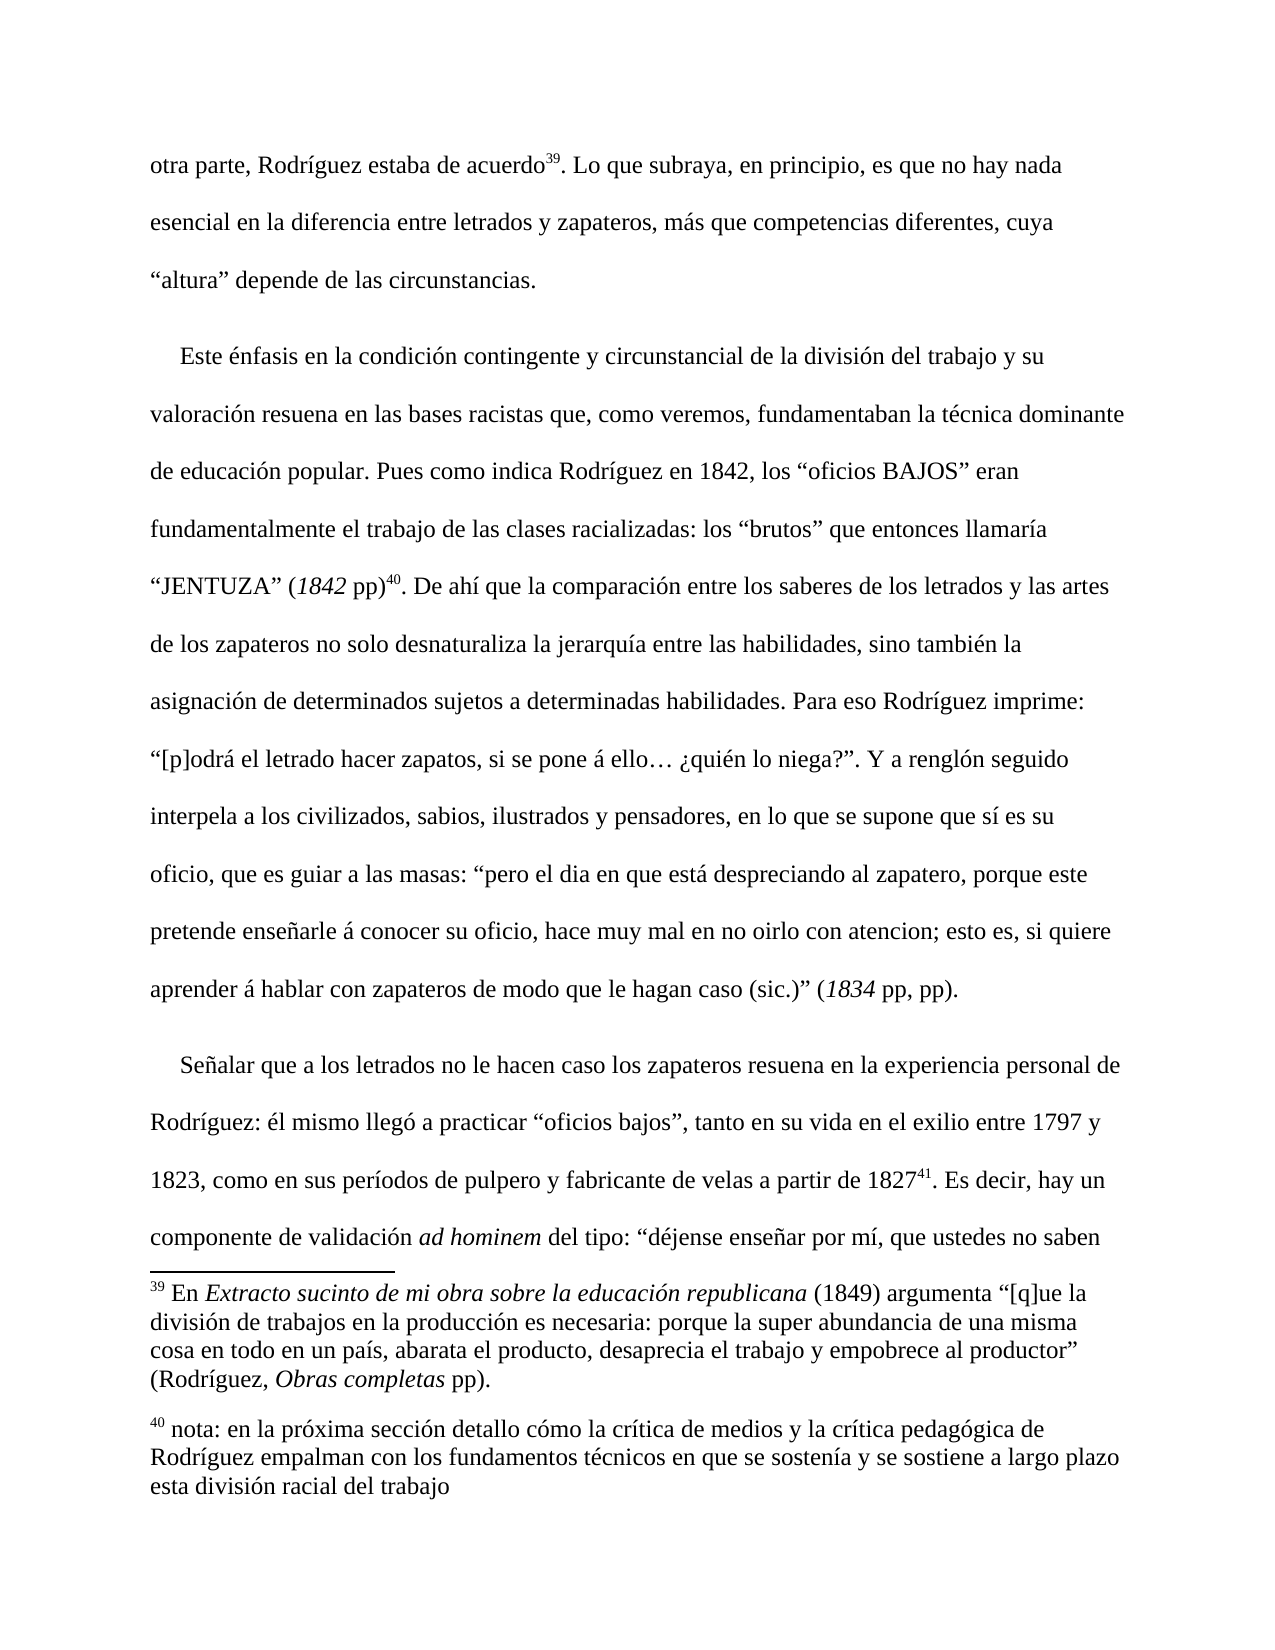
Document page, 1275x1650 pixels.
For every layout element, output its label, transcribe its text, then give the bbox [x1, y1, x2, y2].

text Señalar que a los letrados no le hacen caso los zapateros resuena en la experiencia personal de Rodríguez: él mismo llegó a practicar “oficios bajos”, tanto en su vida en el exilio entre 1797 y 1823, como en sus períodos de pulpero y fabricante de velas a partir de 1827. Es decir, hay un componente de validación ad hominem del tipo: “déjense enseñar por mí, que ustedes no saben [150, 1050, 1125, 1251]
text nota: en la próxima sección detallo cómo la crítica de medios y la crítica pedagógica de Rodríguez empalman con los fundamentos técnicos en que se sostenía y se sostiene a largo plazo esta división racial del trabajo [150, 1414, 1125, 1500]
text otra parte, Rodríguez estaba de acuerdo. Lo que subraya, en principio, es que no hay nada esencial en la diferencia entre letrados y zapateros, más que competencias diferentes, cuya “altura” depende de las circunstancias. [150, 150, 1125, 294]
text Este énfasis en la condición contingente y circunstancial de la división del trabajo y su valoración resuena en las bases racistas que, como veremos, fundamentaban la técnica dominante de educación popular. Pues como indica Rodríguez en 1842, los “oficios BAJOS” eran fundamentalmente el trabajo de las clases racializadas: los “brutos” que entonces llamaría “JENTUZA” (1842 pp). De ahí que la comparación entre los saberes de los letrados y las artes de los zapateros no solo desnaturaliza la jerarquía entre las habilidades, sino también la asignación de determinados sujetos a determinadas habilidades. Para eso Rodríguez imprime: “[p]odrá el letrado hacer zapatos, si se pone á ello… ¿quién lo niega?”. Y a renglón seguido interpela a los civilizados, sabios, ilustrados y pensadores, en lo que se supone que sí es su oficio, que es guiar a las masas: “pero el dia en que está despreciando al zapatero, porque este pretende enseñarle á conocer su oficio, hace muy mal en no oirlo con atencion; esto es, si quiere aprender á hablar con zapateros de modo que le hagan caso (sic.)” (1834 pp, pp). [150, 341, 1125, 1002]
text En Extracto sucinto de mi obra sobre la educación republicana (1849) argumenta “[q]ue la división de trabajos en la producción es necesaria: porque la super abundancia de una misma cosa en todo en un país, abarata el producto, desaprecia el trabajo y empobrece al productor” (Rodríguez, Obras completas pp). [150, 1278, 1125, 1393]
